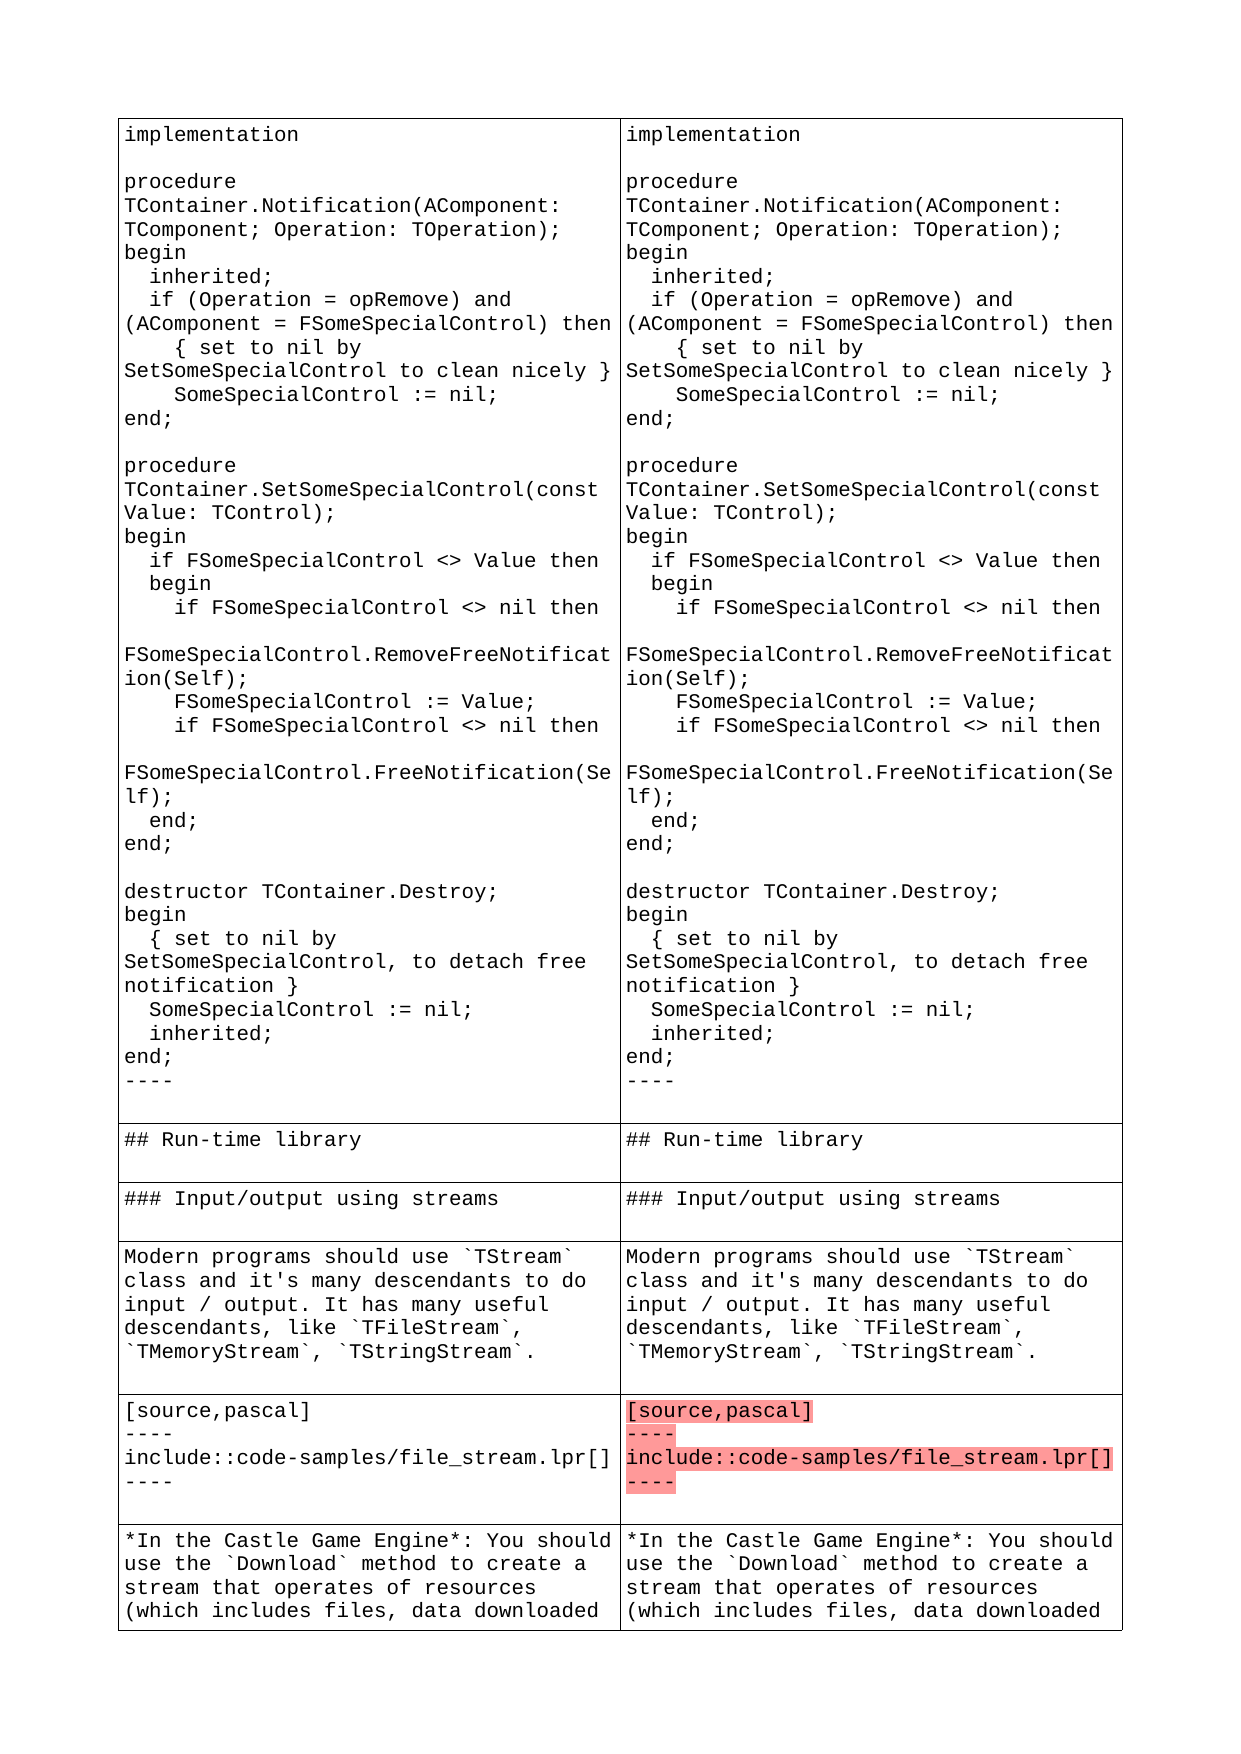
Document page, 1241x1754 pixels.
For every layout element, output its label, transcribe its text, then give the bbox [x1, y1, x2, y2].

table_cell Modern programs should use `TStream` class and it's many descendants to do input / output. It has many useful descendants, like `TFileStream`, `TMemoryStream`, `TStringStream`. [621, 1242, 1122, 1394]
table_cell *In the Castle Game Engine*: You should use the `Download` method to create a stream that operates of resources (which includes files, data downloaded [621, 1525, 1122, 1630]
table_cell ### Input/output using streams [119, 1183, 620, 1241]
table_cell ## Run-time library [119, 1124, 620, 1182]
table_cell ## Run-time library [621, 1124, 1122, 1182]
table_cell implementation procedure TContainer.Notification(AComponent: TComponent; Operation: TOperation); begin inherited; if (Operation = opRemove) and (AComponent = FSomeSpecialControl) then { set to nil by SetSomeSpecialControl to clean nicely } SomeSpecialControl := nil; end; procedure TContainer.SetSomeSpecialControl(const Value: TControl); begin if FSomeSpecialControl <> Value then begin if FSomeSpecialControl <> nil then FSomeSpecialControl.RemoveFreeNotification(Self); FSomeSpecialControl := Value; if FSomeSpecialControl <> nil then FSomeSpecialControl.FreeNotification(Self); end; end; destructor TContainer.Destroy; begin { set to nil by SetSomeSpecialControl, to detach free notification } SomeSpecialControl := nil; inherited; end; ---- [621, 119, 1122, 1123]
table_cell [source,pascal] ---- include::code-samples/file_stream.lpr[] ---- [119, 1395, 620, 1524]
table_cell ### Input/output using streams [621, 1183, 1122, 1241]
table_cell implementation procedure TContainer.Notification(AComponent: TComponent; Operation: TOperation); begin inherited; if (Operation = opRemove) and (AComponent = FSomeSpecialControl) then { set to nil by SetSomeSpecialControl to clean nicely } SomeSpecialControl := nil; end; procedure TContainer.SetSomeSpecialControl(const Value: TControl); begin if FSomeSpecialControl <> Value then begin if FSomeSpecialControl <> nil then FSomeSpecialControl.RemoveFreeNotification(Self); FSomeSpecialControl := Value; if FSomeSpecialControl <> nil then FSomeSpecialControl.FreeNotification(Self); end; end; destructor TContainer.Destroy; begin { set to nil by SetSomeSpecialControl, to detach free notification } SomeSpecialControl := nil; inherited; end; ---- [119, 119, 620, 1123]
table_cell [source,pascal] ---- include::code-samples/file_stream.lpr[] ---- [621, 1395, 1122, 1524]
table_cell Modern programs should use `TStream` class and it's many descendants to do input / output. It has many useful descendants, like `TFileStream`, `TMemoryStream`, `TStringStream`. [119, 1242, 620, 1394]
table_cell *In the Castle Game Engine*: You should use the `Download` method to create a stream that operates of resources (which includes files, data downloaded [119, 1525, 620, 1630]
